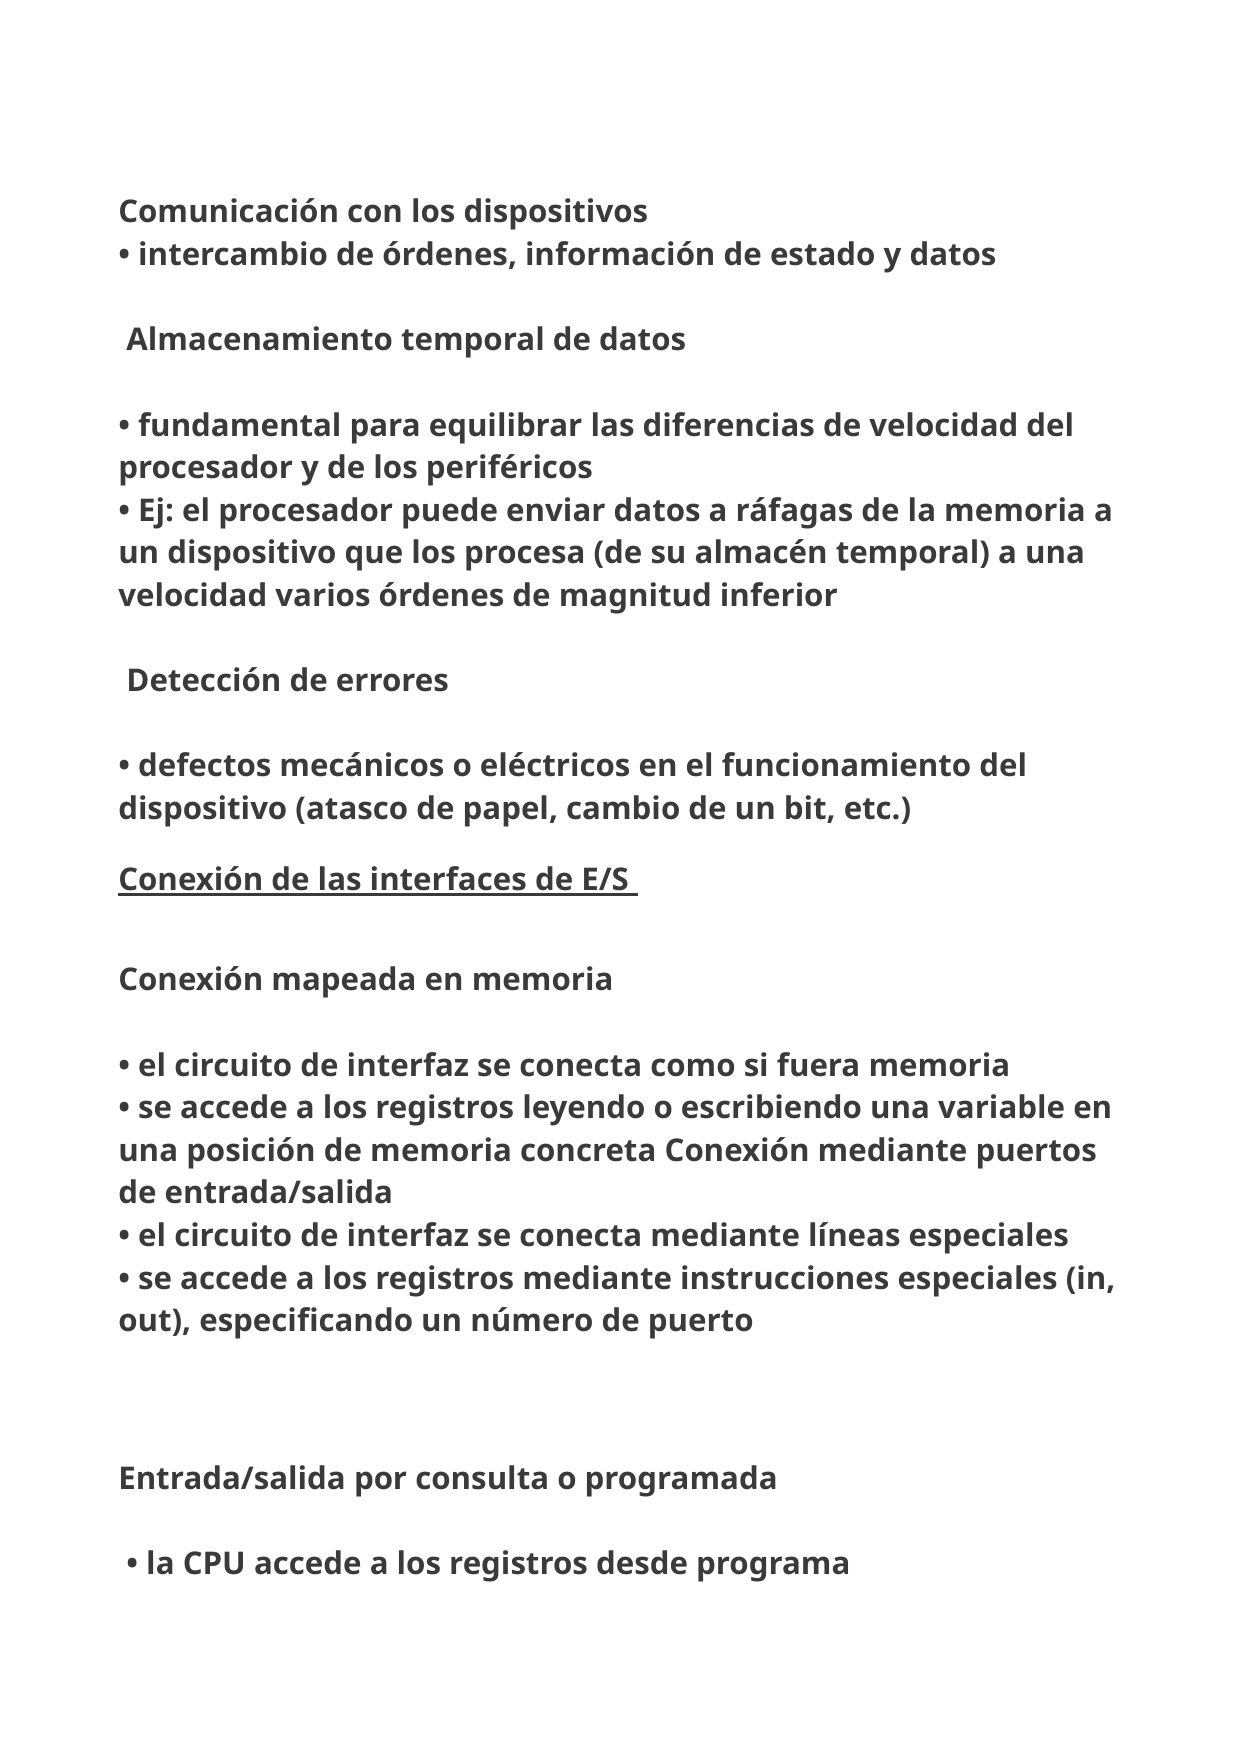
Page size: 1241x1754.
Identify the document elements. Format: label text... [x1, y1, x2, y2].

text Entrada/salida por consulta o programada • la CPU accede a los registros desde programa [118, 1456, 1122, 1584]
text [118, 118, 1122, 189]
text Conexión de las interfaces de E/S [118, 857, 1122, 900]
text Conexión mapeada en memoria • el circuito de interfaz se conecta como si fuera memoria • se accede a los registros leyendo o escribiendo una variable en una posición de memoria concreta Conexión mediante puertos de entrada/salida • el circuito de interfaz se conecta mediante líneas especiales • se accede a los registros mediante instrucciones especiales (in, out), especificando un número de puerto [118, 957, 1122, 1341]
text Comunicación con los dispositivos • intercambio de órdenes, información de estado y datos Almacenamiento temporal de datos • fundamental para equilibrar las diferencias de velocidad del procesador y de los periféricos • Ej: el procesador puede enviar datos a ráfagas de la memoria a un dispositivo que los procesa (de su almacén temporal) a una velocidad varios órdenes de magnitud inferior Detección de errores • defectos mecánicos o eléctricos en el funcionamiento del dispositivo (atasco de papel, cambio de un bit, etc.) [118, 189, 1122, 828]
